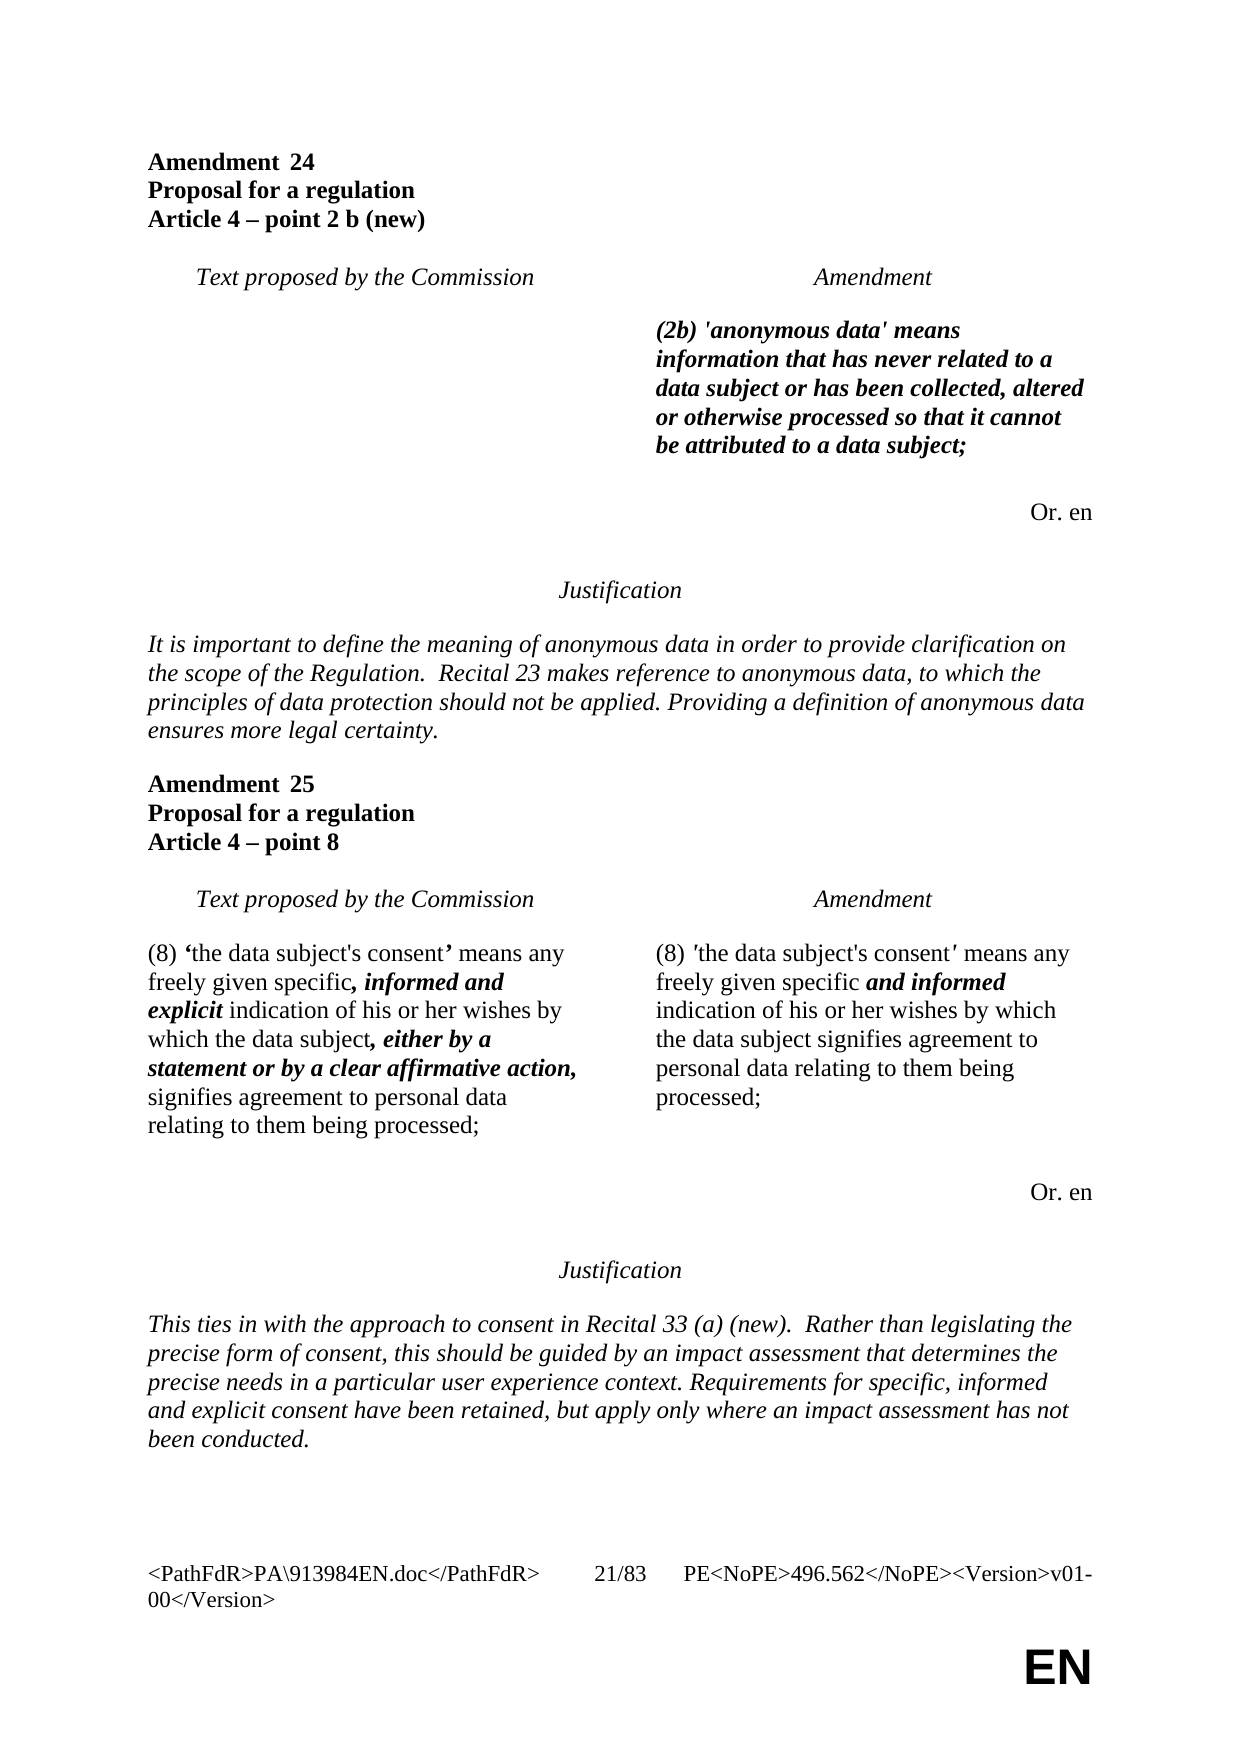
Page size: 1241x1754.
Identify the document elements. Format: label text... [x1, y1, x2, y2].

table_cell (8) 'the data subject's consent' means any freely given specific and informed indication of his or her wishes by which the data subject signifies agreement to personal data relating to them being processed; [620, 938, 1128, 1152]
table_cell (2b) 'anonymous data' means information that has never related to a data subject or has been collected, altered or otherwise processed so that it cannot be attributed to a data subject; [620, 316, 1128, 472]
table_cell [112, 316, 620, 472]
table_cell Amendment [620, 884, 1128, 938]
text <DocAmend>Proposal for a regulation</DocAmend> [148, 798, 1092, 827]
text Or. <Original>{EN}en</Original> [148, 1177, 1092, 1206]
text This ties in with the approach to consent in Recital 33 (a) (new). Rather than legislating the precise form of consent, this should be guided by an impact assessment that determines the precise needs in a particular user experience context. Requirements for specific, informed and explicit consent have been retained, but apply only where an impact assessment has not been conducted. [148, 1309, 1092, 1453]
text <Amend>Amendment <NumAm>24</NumAm> [148, 147, 1092, 176]
table_cell (8) ‘the data subject's consent’ means any freely given specific, informed and explicit indication of his or her wishes by which the data subject, either by a statement or by a clear affirmative action, signifies agreement to personal data relating to them being processed; [112, 938, 620, 1152]
table_cell Text proposed by the Commission [112, 262, 620, 316]
text It is important to define the meaning of anonymous data in order to provide clarification on the scope of the Regulation. Recital 23 makes reference to anonymous data, to which the principles of data protection should not be applied. Providing a definition of anonymous data ensures more legal certainty. [148, 629, 1092, 744]
table_cell Text proposed by the Commission [112, 884, 620, 938]
title <TitreJust>Justification</TitreJust> [148, 576, 1092, 604]
text <DocAmend>Proposal for a regulation</DocAmend> [148, 176, 1092, 204]
text <Amend>Amendment <NumAm>25</NumAm> [148, 769, 1092, 798]
text Or. <Original>{EN}en</Original> [148, 497, 1092, 526]
table_header [112, 233, 1128, 262]
title <TitreJust>Justification</TitreJust> [148, 1256, 1092, 1284]
text <Article>Article 4 – point 8</Article> [148, 827, 1092, 856]
text <Article>Article 4 – point 2 b (new)</Article> [148, 204, 1092, 233]
table_cell Amendment [620, 262, 1128, 316]
table_header [112, 856, 1128, 884]
